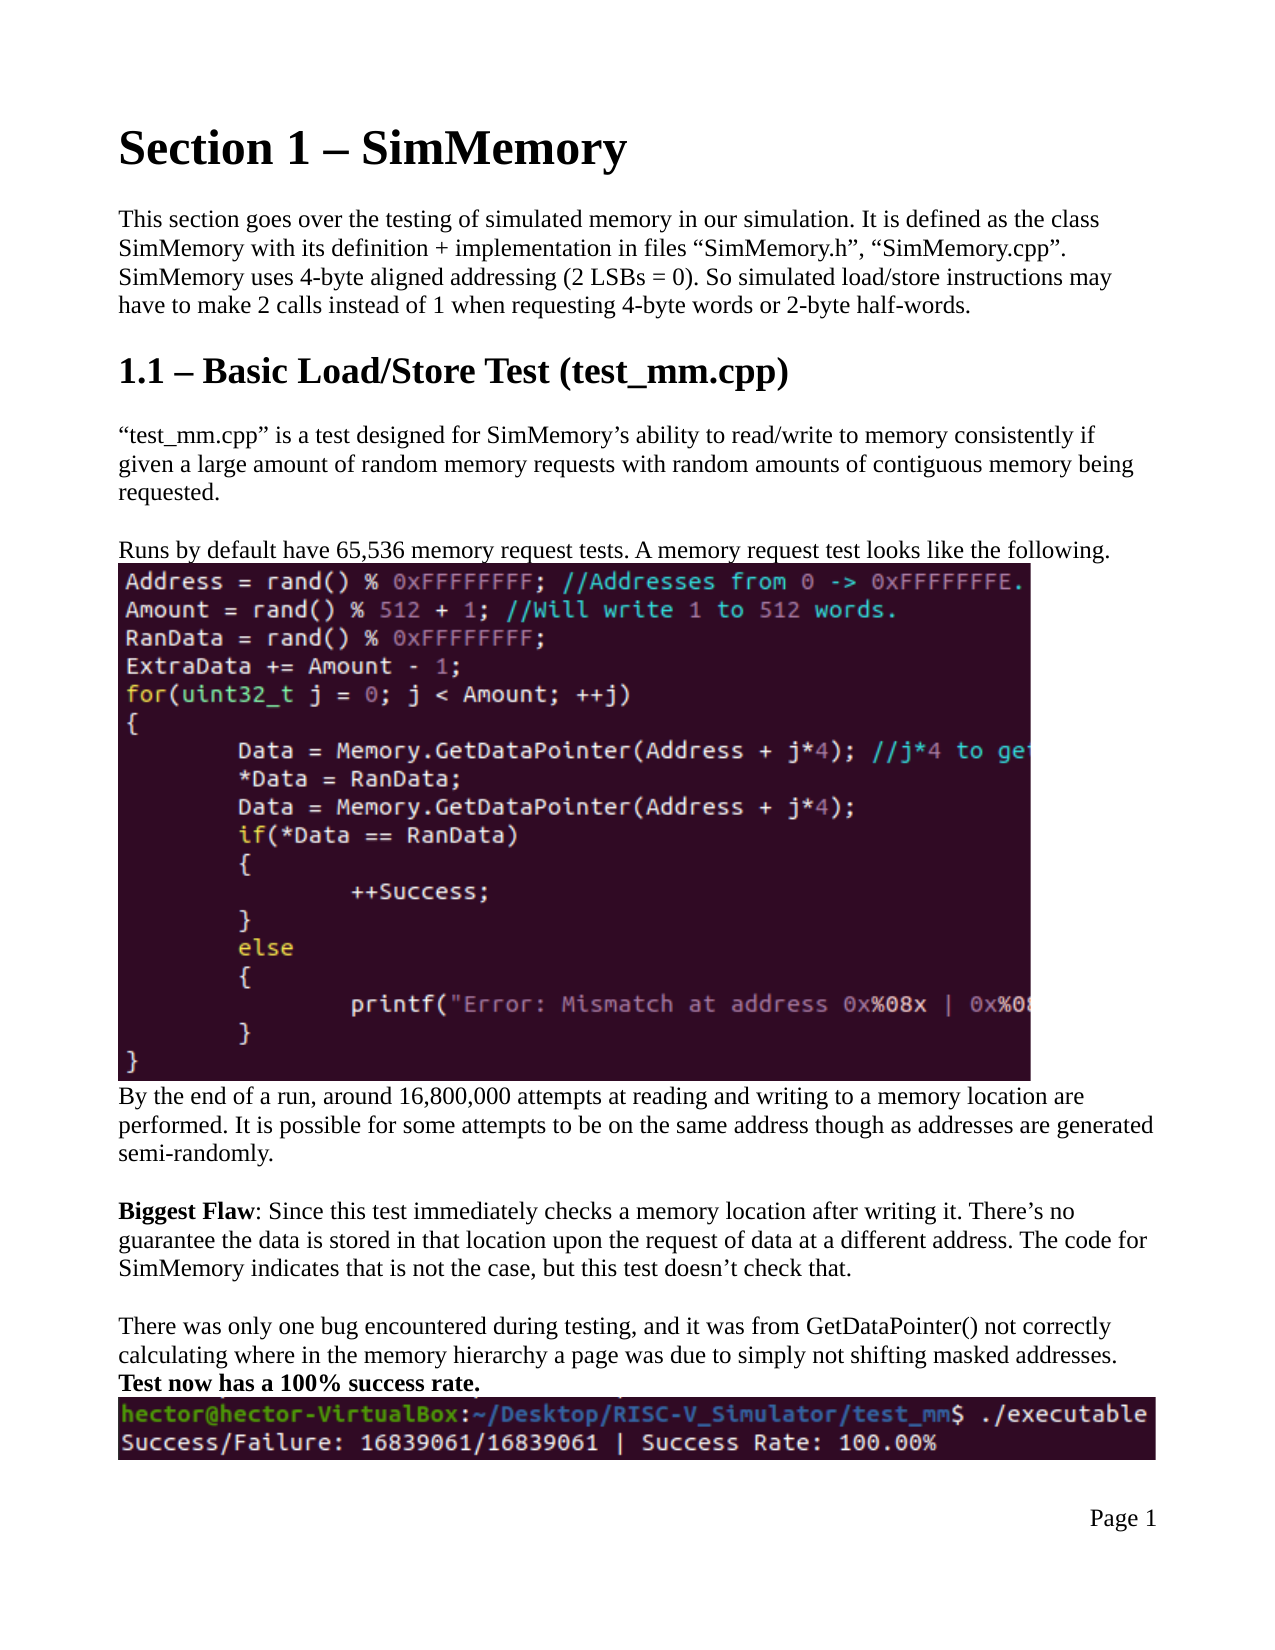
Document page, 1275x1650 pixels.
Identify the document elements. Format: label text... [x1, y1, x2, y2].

text 1.1 – Basic Load/Store Test (test_mm.cpp) [118, 348, 1157, 391]
picture [118, 563, 1031, 1081]
text Biggest Flaw: Since this test immediately checks a memory location after writing it. There’s no guarantee the data is stored in that location upon the request of data at a different address. The code for SimMemory indicates that is not the case, but this test doesn’t check that. [118, 1196, 1157, 1282]
text Test now has a 100% success rate. [118, 1368, 1157, 1397]
text By the end of a run, around 16,800,000 attempts at reading and writing to a memory location are performed. It is possible for some attempts to be on the same address though as addresses are generated semi-randomly. [118, 1081, 1157, 1167]
picture [118, 1397, 1156, 1460]
text “test_mm.cpp” is a test designed for SimMemory’s ability to read/write to memory consistently if given a large amount of random memory requests with random amounts of contiguous memory being [118, 420, 1157, 477]
text requested. [118, 477, 1157, 506]
text SimMemory uses 4-byte aligned addressing (2 LSBs = 0). So simulated load/store instructions may have to make 2 calls instead of 1 when requesting 4-byte words or 2-byte half-words. [118, 262, 1157, 319]
text This section goes over the testing of simulated memory in our simulation. It is defined as the class SimMemory with its definition + implementation in files “SimMemory.h”, “SimMemory.cpp”. [118, 204, 1157, 262]
text Runs by default have 65,536 memory request tests. A memory request test looks like the following. [118, 535, 1157, 564]
text There was only one bug encountered during testing, and it was from GetDataPointer() not correctly calculating where in the memory hierarchy a page was due to simply not shifting masked addresses. [118, 1311, 1157, 1368]
text Section 1 – SimMemory [118, 118, 1157, 176]
